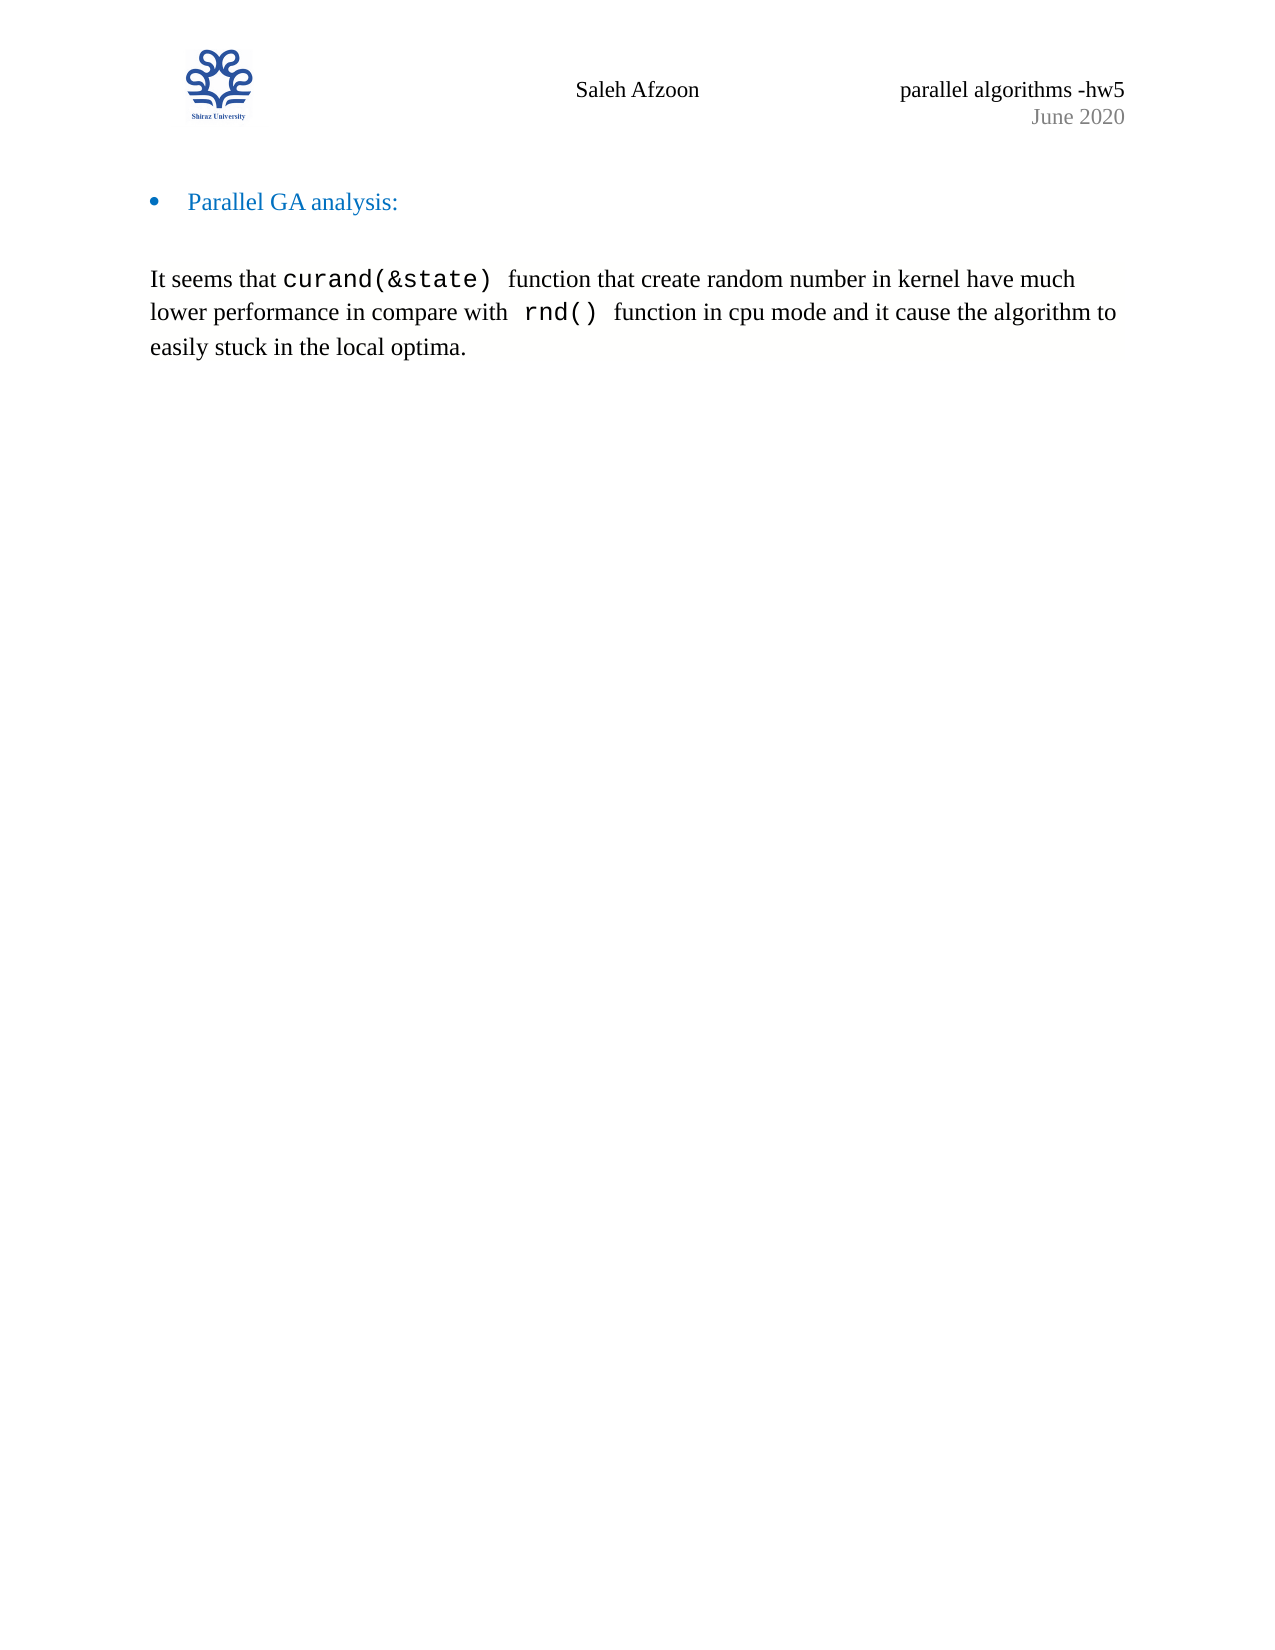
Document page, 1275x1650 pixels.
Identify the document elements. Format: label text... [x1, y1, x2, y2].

text It seems that curand(&state) function that create random number in kernel have much lower performance in compare with rnd() function in cpu mode and it cause the algorithm to easily stuck in the local optima. [150, 262, 1125, 361]
list Parallel GA analysis: [150, 187, 1125, 216]
